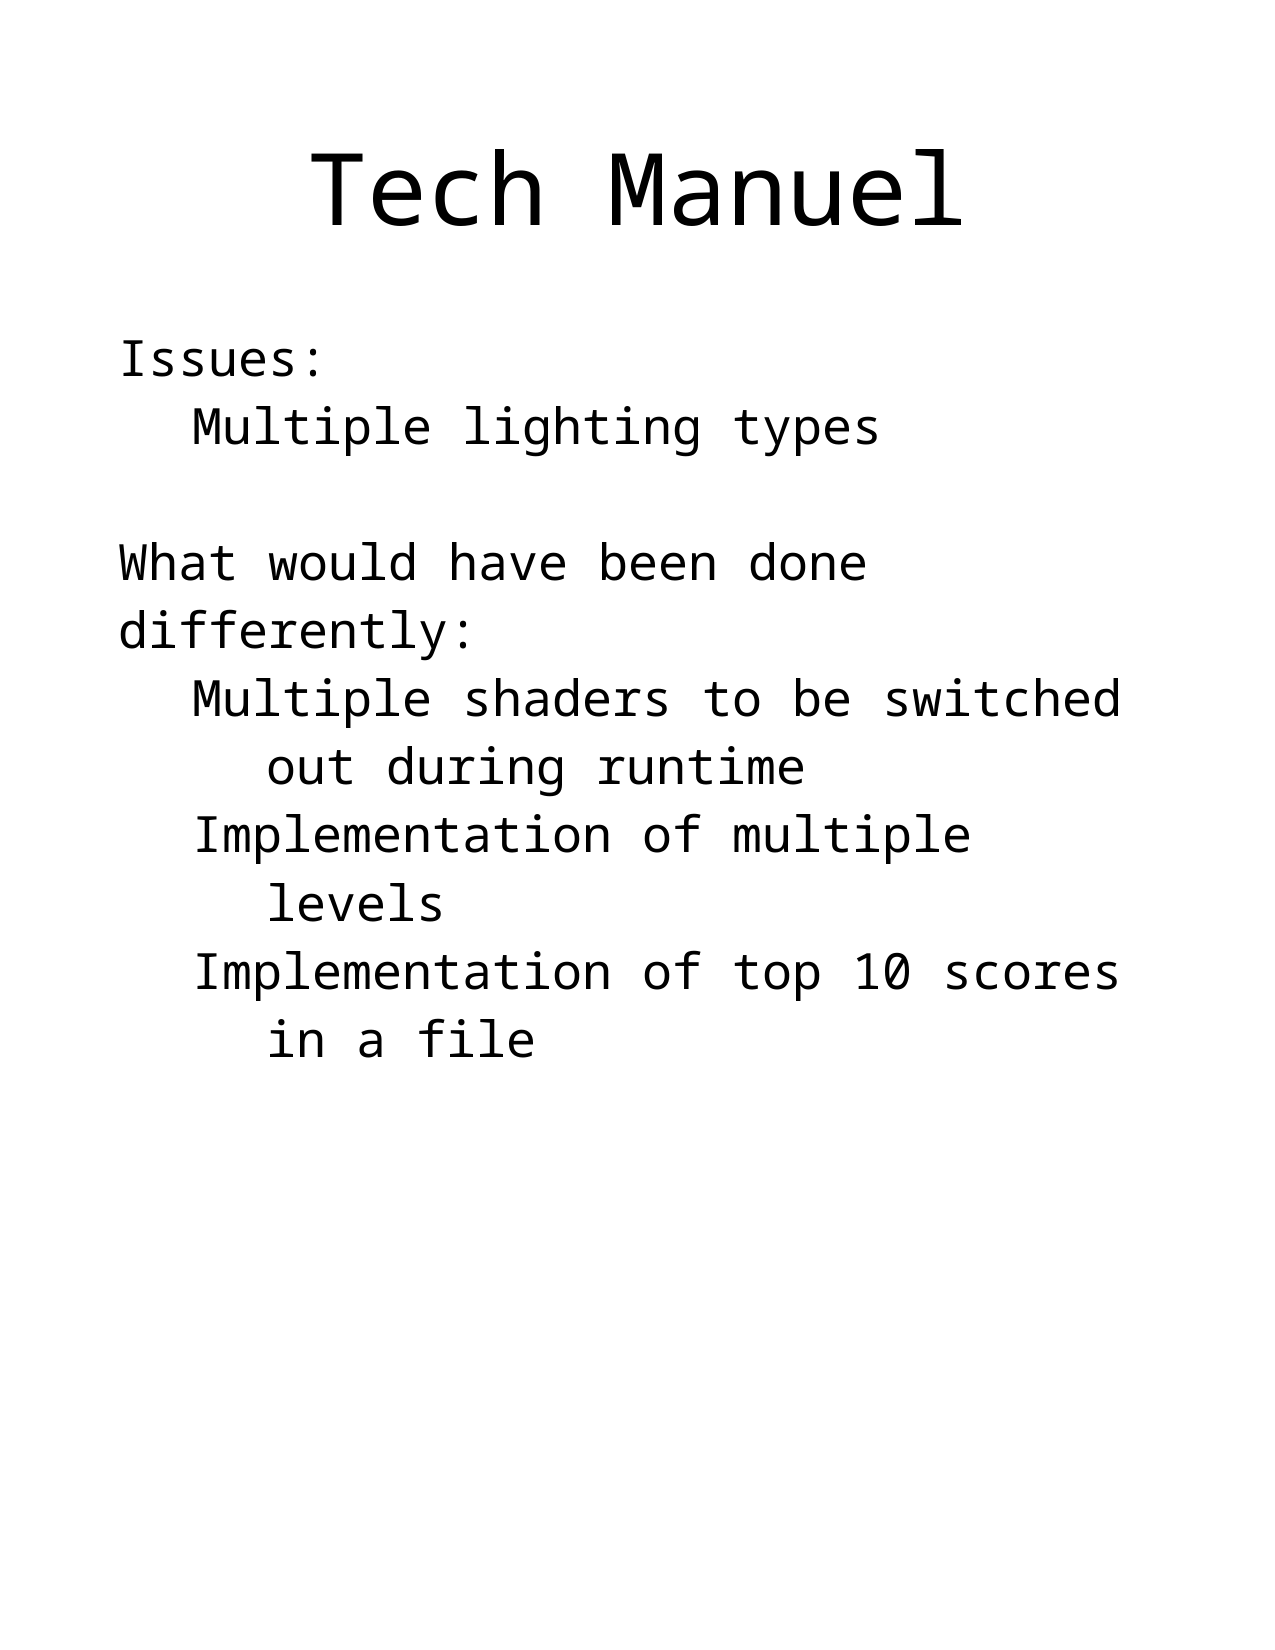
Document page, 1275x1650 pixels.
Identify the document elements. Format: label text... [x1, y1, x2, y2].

text Multiple shaders to be switched [118, 663, 1157, 731]
text Implementation of multiple [118, 799, 1157, 867]
text levels [118, 867, 1157, 936]
text out during runtime [118, 731, 1157, 799]
text What would have been done differently: [118, 527, 1157, 663]
text Implementation of top 10 scores [118, 936, 1157, 1004]
text Multiple lighting types [118, 391, 1157, 459]
text Issues: [118, 322, 1157, 391]
text in a file [118, 1004, 1157, 1072]
text Tech Manuel [118, 118, 1157, 254]
